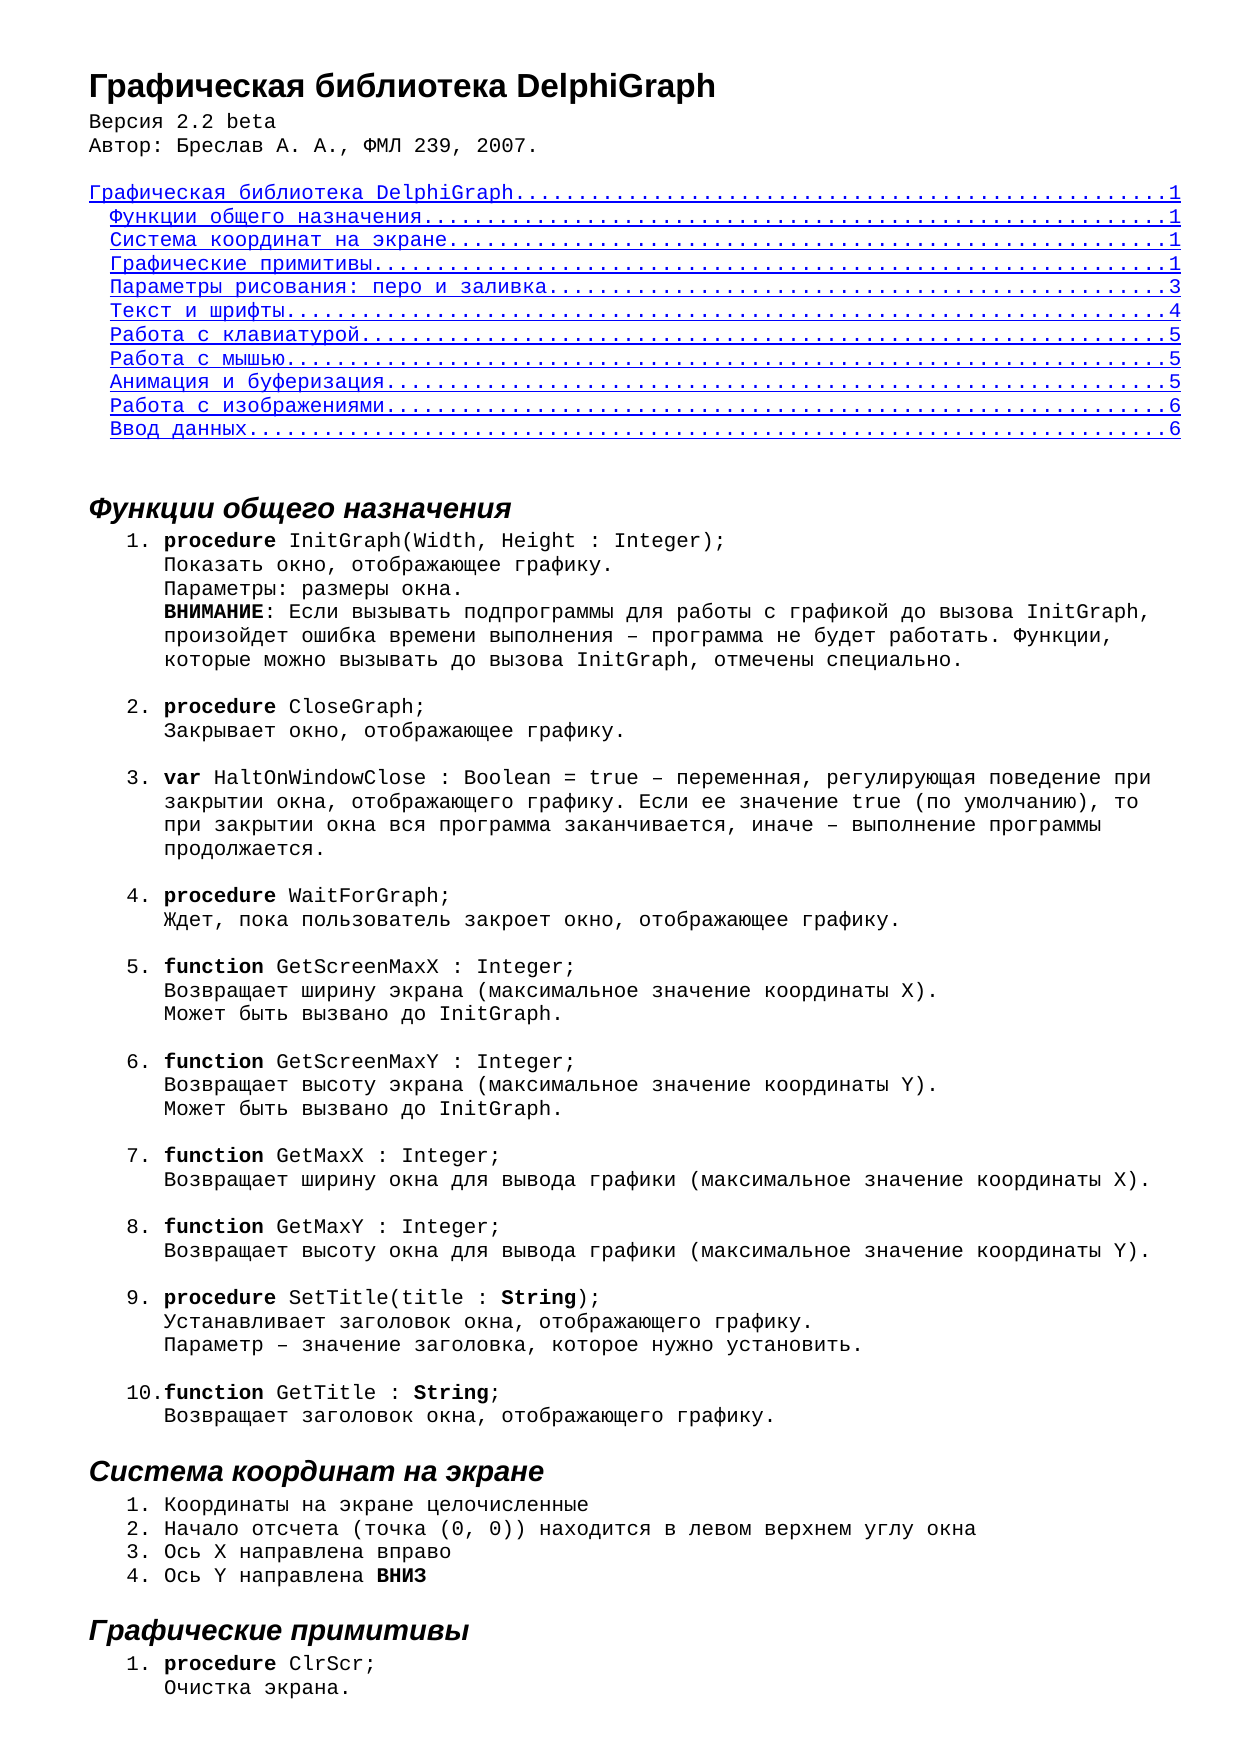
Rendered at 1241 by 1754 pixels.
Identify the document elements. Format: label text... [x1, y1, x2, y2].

list procedure SetTitle(title : String); Устанавливает заголовок окна, отображающего графику. Параметр – значение заголовка, которое нужно установить. [126, 1287, 1181, 1382]
text Автор: Бреслав А. А., ФМЛ 239, 2007. [89, 135, 1181, 158]
text Текст и шрифты 4 [109, 300, 1181, 320]
text Работа с изображениями 6 [109, 395, 1181, 414]
text Ввод данных 6 [109, 418, 1181, 438]
list Ось X направлена вправо [126, 1541, 1181, 1565]
list procedure ClrScr; Очистка экрана. [126, 1653, 1181, 1701]
list function GetScreenMaxX : Integer; Возвращает ширину экрана (максимальное значение координаты X). Может быть вызвано до InitGraph. [126, 956, 1181, 1051]
list function GetMaxX : Integer; Возвращает ширину окна для вывода графики (максимальное значение координаты X). [126, 1145, 1181, 1216]
subtitle Система координат на экране [89, 1454, 1181, 1488]
list function GetMaxY : Integer; Возвращает высоту окна для вывода графики (максимальное значение координаты Y). [126, 1216, 1181, 1287]
text [109, 273, 1181, 277]
list procedure WaitForGraph; Ждет, пока пользователь закроет окно, отображающее графику. [126, 885, 1181, 956]
subtitle Функции общего назначения [89, 491, 1181, 524]
list function GetTitle : String; Возвращает заголовок окна, отображающего графику. [126, 1382, 1181, 1429]
list function GetScreenMaxY : Integer; Возвращает высоту экрана (максимальное значение координаты Y). Может быть вызвано до InitGraph. [126, 1051, 1181, 1145]
text Функции общего назначения 1 [109, 206, 1181, 225]
text Анимация и буферизация 5 [109, 371, 1181, 391]
text Версия 2.2 beta [89, 111, 1181, 135]
subtitle Графические примитивы [89, 1613, 1181, 1647]
subtitle Графическая библиотека DelphiGraph [89, 66, 1181, 105]
text Система координат на экране 1 [109, 229, 1181, 249]
list var HaltOnWindowClose : Boolean = true – переменная, регулирующая поведение при закрытии окна, отображающего графику. Если ее значение true (по умолчанию), то при закрытии окна вся программа заканчивается, иначе – выполнение программы продолжается. [126, 767, 1181, 885]
text Работа с мышью 5 [109, 347, 1181, 367]
text Графическая библиотека DelphiGraph 1 [89, 182, 1181, 201]
list procedure InitGraph(Width, Height : Integer); Показать окно, отображающее графику. Параметры: размеры окна. ВНИМАНИЕ: Если вызывать подпрограммы для работы с графикой до вызова InitGraph, произойдет ошибка времени выполнения – программа не будет работать. Функции, которые можно вызывать до вызова InitGraph, отмечены специально. [126, 531, 1181, 696]
list Начало отсчета (точка (0, 0)) находится в левом верхнем углу окна [126, 1517, 1181, 1541]
list procedure CloseGraph; Закрывает окно, отображающее графику. [126, 696, 1181, 767]
text Графические примитивы 1 [109, 253, 1181, 272]
text Работа с клавиатурой 5 [109, 324, 1181, 343]
list Ось Y направлена вниз [126, 1565, 1181, 1588]
list Координаты на экране целочисленные [126, 1494, 1181, 1517]
text Параметры рисования: перо и заливка 3 [109, 277, 1181, 296]
